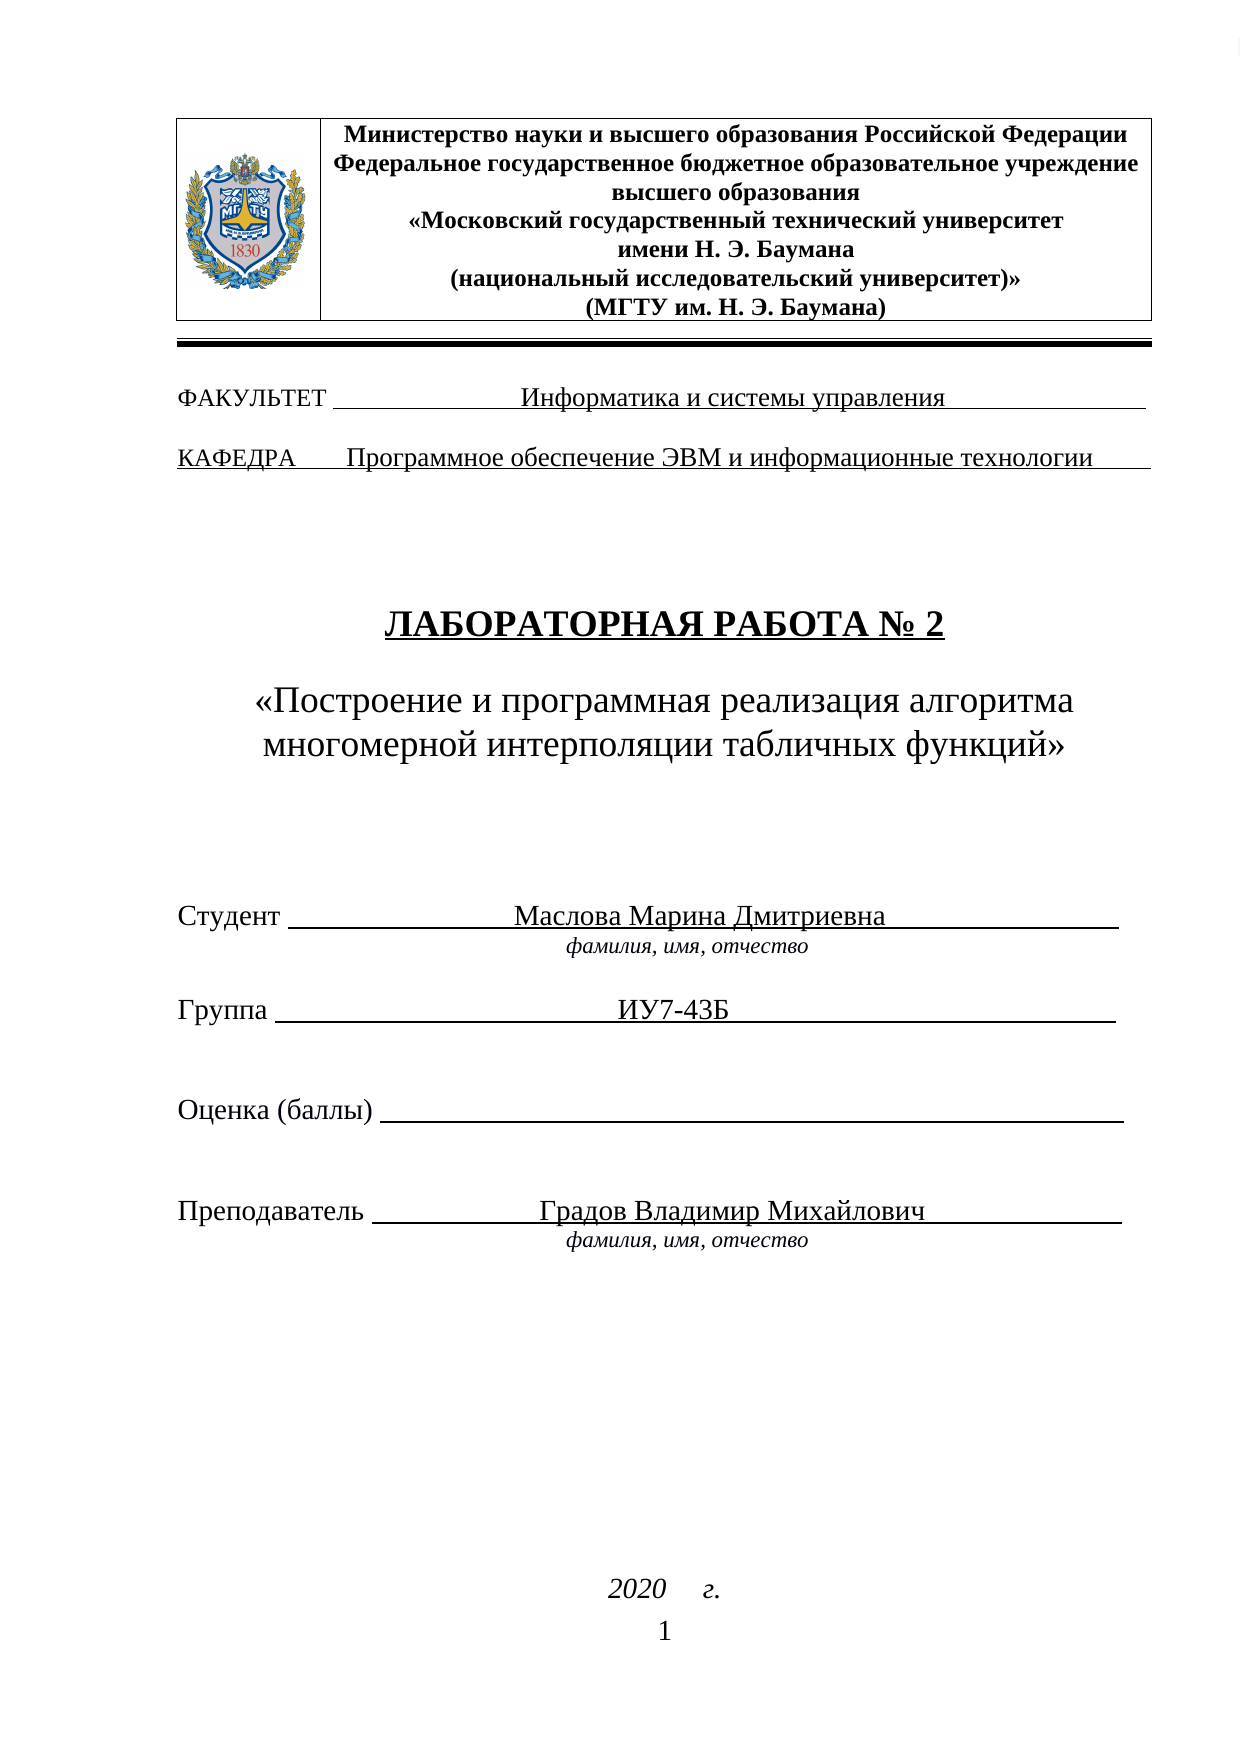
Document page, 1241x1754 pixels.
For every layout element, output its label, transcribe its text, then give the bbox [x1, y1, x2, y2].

text фамилия, имя, отчество [177, 932, 1152, 958]
text 2020 г. [177, 1572, 1152, 1605]
text ЛАБОРАТОРНАЯ РАБОТА № 2 «Построение и программная реализация алгоритма многомерной интерполяции табличных функций» [177, 601, 1152, 764]
text Студент Маслова Марина Дмитриевна [177, 898, 1152, 932]
text фамилия, имя, отчество [177, 1227, 1152, 1253]
text Группа ИУ7-43Б [177, 992, 1152, 1025]
text Преподаватель Градов Владимир Михайлович [177, 1193, 1152, 1227]
table_header [177, 119, 320, 320]
table_header Министерство науки и высшего образования Российской Федерации Федеральное государственное бюджетное образовательное учреждение высшего образования «Московский государственный технический университет имени Н. Э. Баумана (национальный исследовательский университет)» (МГТУ им. Н. Э. Баумана) [321, 119, 1151, 320]
picture [185, 153, 306, 290]
text ФАКУЛЬТЕТ Информатика и системы управления [177, 381, 1152, 412]
text КАФЕДРА Программное обеспечение ЭВМ и информационные технологии [177, 441, 1152, 472]
text Оценка (баллы) [177, 1092, 1152, 1126]
